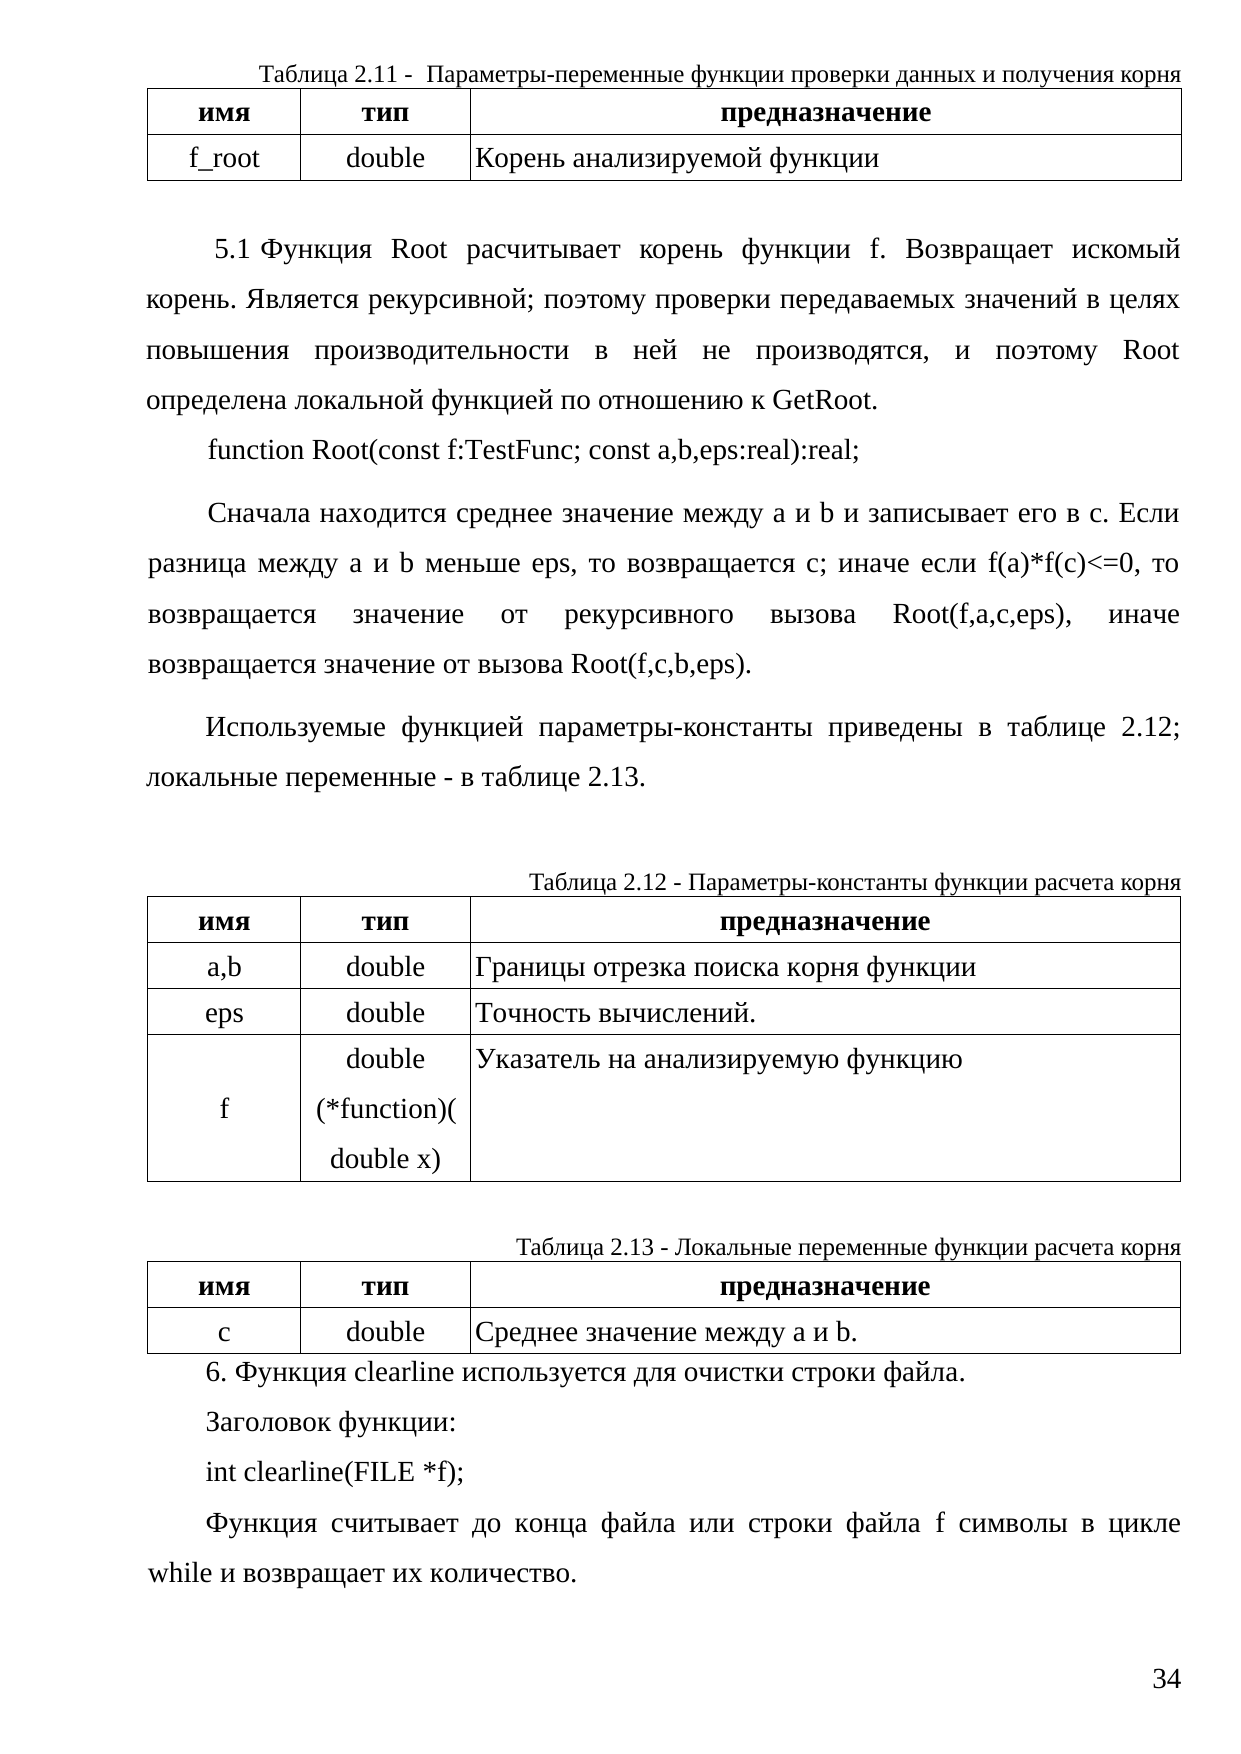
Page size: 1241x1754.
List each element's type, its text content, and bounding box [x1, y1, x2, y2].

table_cell double [301, 135, 470, 180]
table_cell Точность вычислений. [471, 989, 1180, 1034]
table_cell f_root [148, 135, 300, 180]
table_cell eps [148, 989, 300, 1034]
table_header тип [301, 89, 470, 134]
table_cell double (*function)( double x) [301, 1035, 470, 1181]
text 6. Функция clearline используется для очистки строки файла. [148, 1354, 1181, 1387]
text Сначала находится среднее значение между a и b и записывает его в c. Если разница между a и b меньше eps, то возвращается с; иначе если f(a)*f(c)<=0, то возвращается значение от рекурсивного вызова Root(f,a,c,eps), иначе возвращается значение от вызова Root(f,c,b,eps). [148, 495, 1181, 680]
text Функция считывает до конца файла или строки файла f символы в цикле while и возвращает их количество. [148, 1505, 1181, 1589]
table_cell Корень анализируемой функции [471, 135, 1181, 180]
text Заголовок функции: [148, 1404, 1181, 1438]
table_header предназначение [471, 1262, 1180, 1307]
text Таблица 2.11 - Параметры-переменные функции проверки данных и получения корня [148, 59, 1181, 88]
text int clearline(FILE *f); [148, 1454, 1181, 1488]
table_header тип [301, 1262, 470, 1307]
table_header предназначение [471, 89, 1181, 134]
table_cell f [148, 1035, 300, 1181]
table_header имя [148, 89, 300, 134]
table_header имя [148, 1262, 300, 1307]
text Таблица 2.12 - Параметры-константы функции расчета корня [148, 867, 1181, 896]
table_cell Среднее значение между a и b. [471, 1308, 1180, 1353]
list Функция Root расчитывает корень функции f. Возвращает искомый корень. Является рекурсивной; поэтому проверки передаваемых значений в целях повышения производительности в ней не производятся, и поэтому Root определена локальной функцией по отношению к GetRoot. [146, 231, 1181, 416]
table_cell Указатель на анализируемую функцию [471, 1035, 1180, 1181]
table_header тип [301, 897, 470, 942]
table_cell double [301, 1308, 470, 1353]
table_cell Границы отрезка поиска корня функции [471, 943, 1180, 988]
table_cell a,b [148, 943, 300, 988]
table_header имя [148, 897, 300, 942]
text Таблица 2.13 - Локальные переменные функции расчета корня [148, 1232, 1181, 1261]
text Используемые функцией параметры-константы приведены в таблице 2.12; локальные переменные - в таблице 2.13. [146, 709, 1181, 793]
table_cell с [148, 1308, 300, 1353]
table_cell double [301, 989, 470, 1034]
text function Root(const f:TestFunc; const a,b,eps:real):real; [148, 432, 1181, 466]
table_cell double [301, 943, 470, 988]
table_header предназначение [471, 897, 1180, 942]
